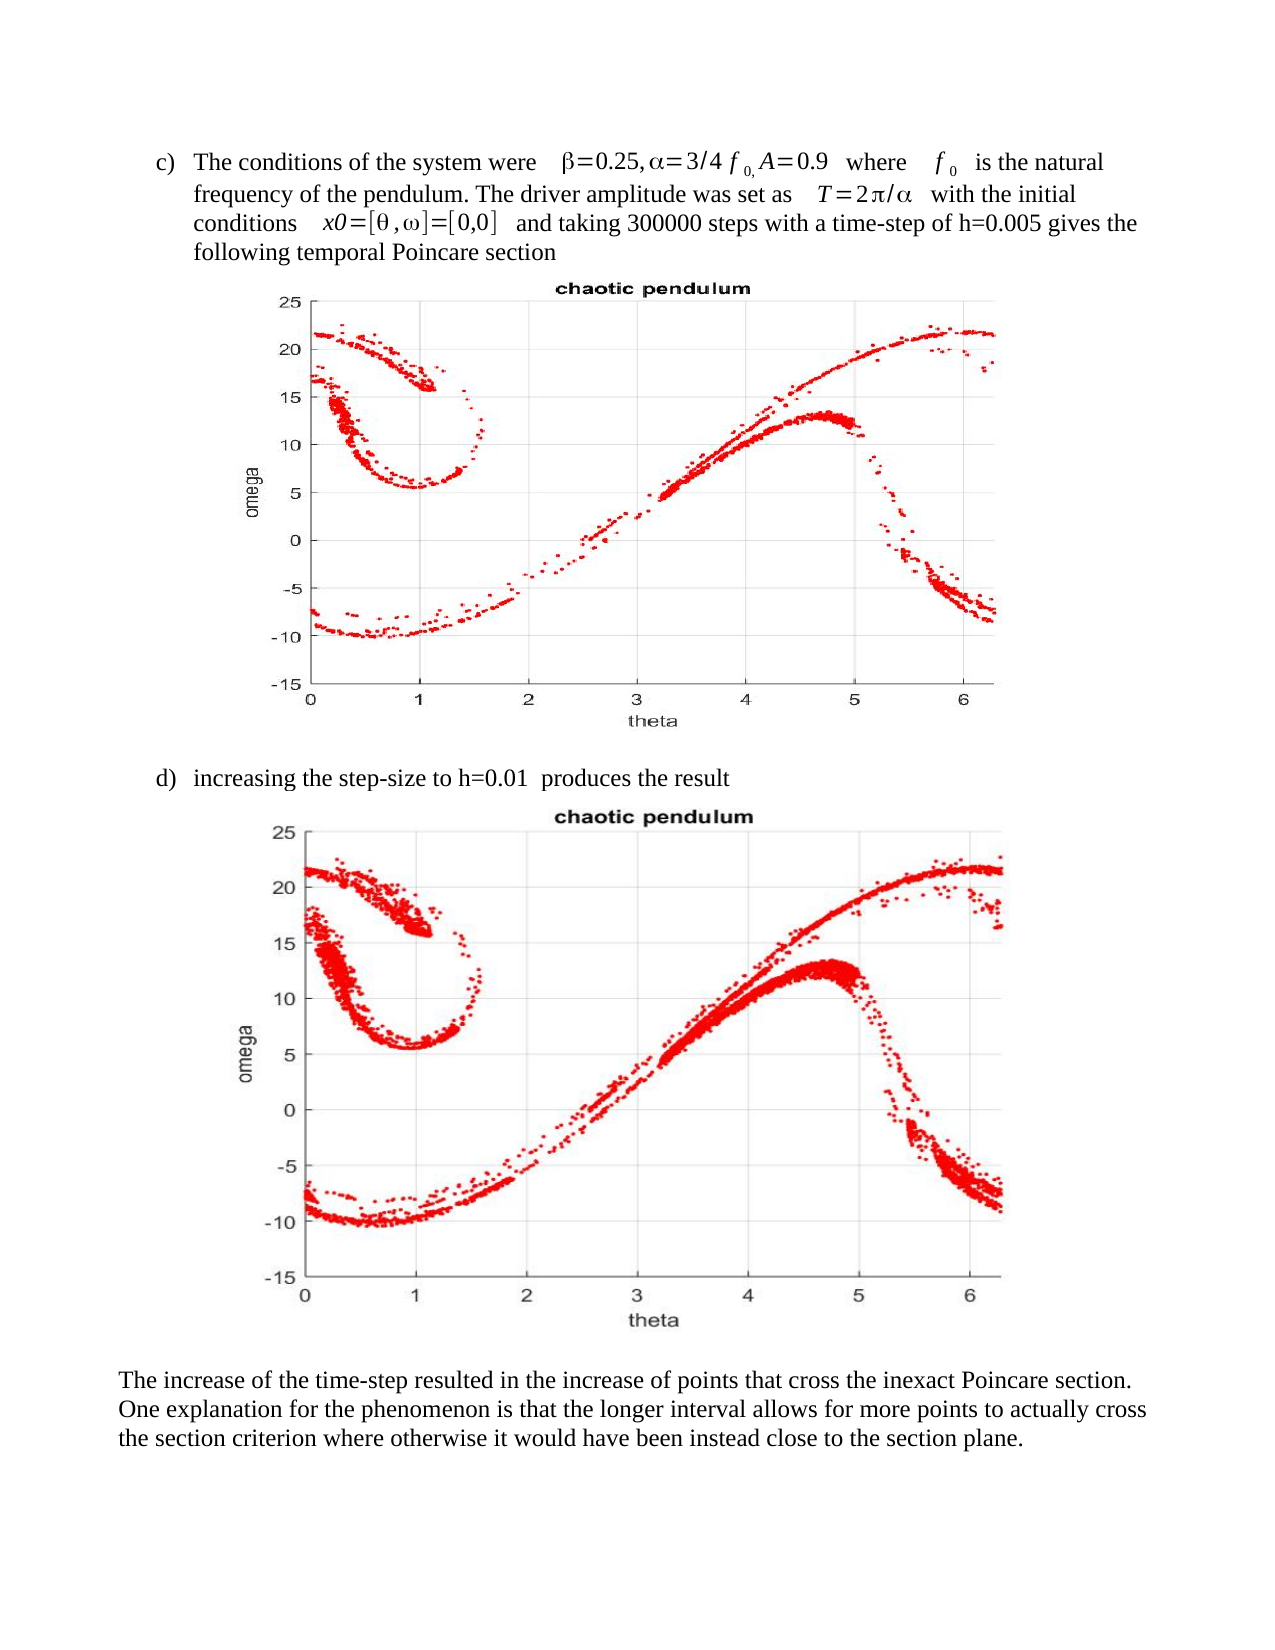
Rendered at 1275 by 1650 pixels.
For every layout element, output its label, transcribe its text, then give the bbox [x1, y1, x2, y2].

list increasing the step-size to h=0.01 produces the result [156, 763, 1157, 792]
picture [197, 266, 1078, 735]
text The increase of the time-step resulted in the increase of points that cross the inexact Poincare section. One explanation for the phenomenon is that the longer interval allows for more points to actually cross the section criterion where otherwise it would have been instead close to the section plane. [118, 1366, 1157, 1452]
picture [189, 791, 1086, 1337]
list The conditions of the system were where is the natural frequency of the pendulum. The driver amplitude was set as with the initial conditions and taking 300000 steps with a time-step of h=0.005 gives the following temporal Poincare section [156, 147, 1157, 266]
